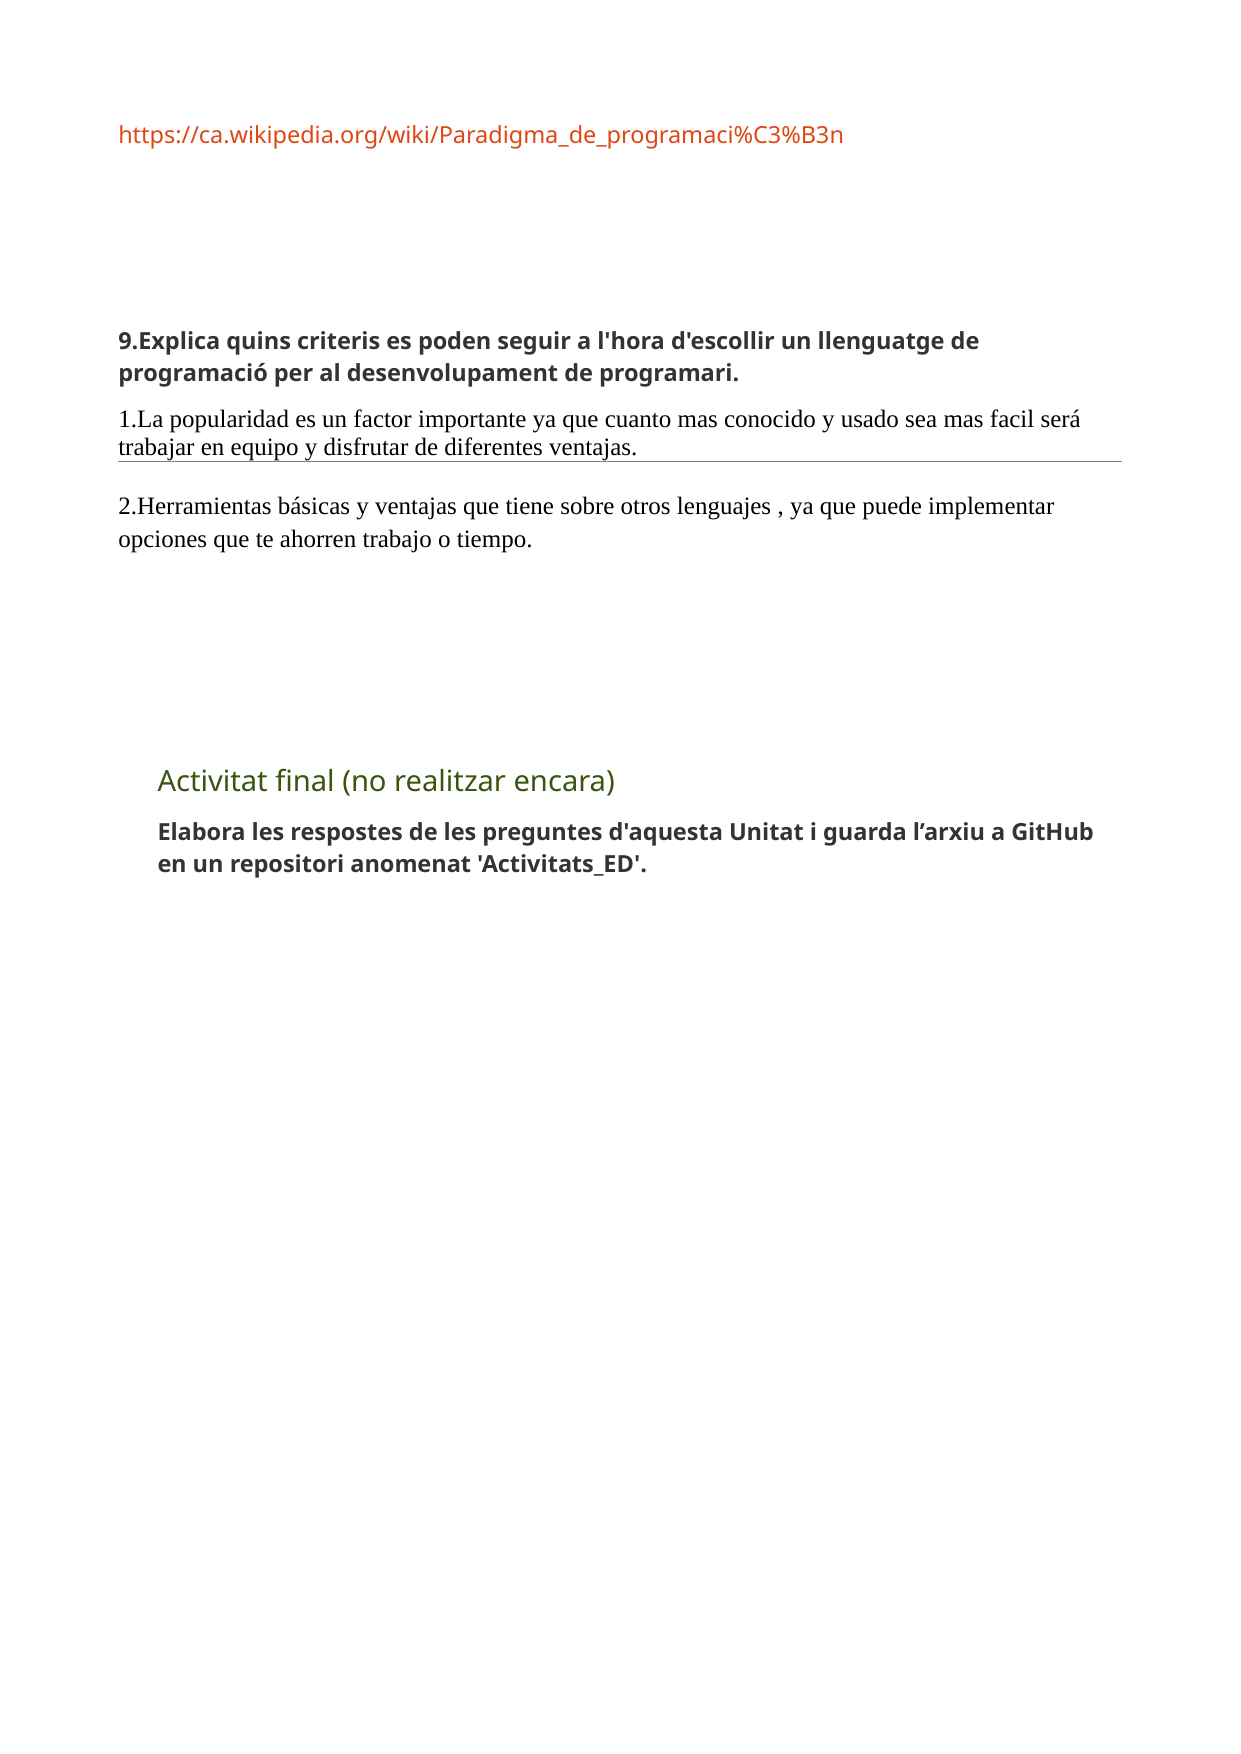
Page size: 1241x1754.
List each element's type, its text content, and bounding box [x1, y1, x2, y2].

list Activitat final (no realitzar encara) [118, 760, 1122, 800]
text 9.Explica quins criteris es poden seguir a l'hora d'escollir un llenguatge de programació per al desenvolupament de programari. [118, 324, 1122, 388]
list Elabora les respostes de les preguntes d'aquesta Unitat i guarda l’arxiu a GitHub en un repositori anomenat 'Activitats_ED'. [118, 815, 1122, 879]
text 1.La popularidad es un factor importante ya que cuanto mas conocido y usado sea mas facil será trabajar en equipo y disfrutar de diferentes ventajas. [118, 404, 1122, 461]
text https://ca.wikipedia.org/wiki/Paradigma_de_programaci%C3%B3n [118, 118, 1122, 150]
text 2.Herramientas básicas y ventajas que tiene sobre otros lenguajes , ya que puede implementar opciones que te ahorren trabajo o tiempo. [118, 491, 1122, 553]
